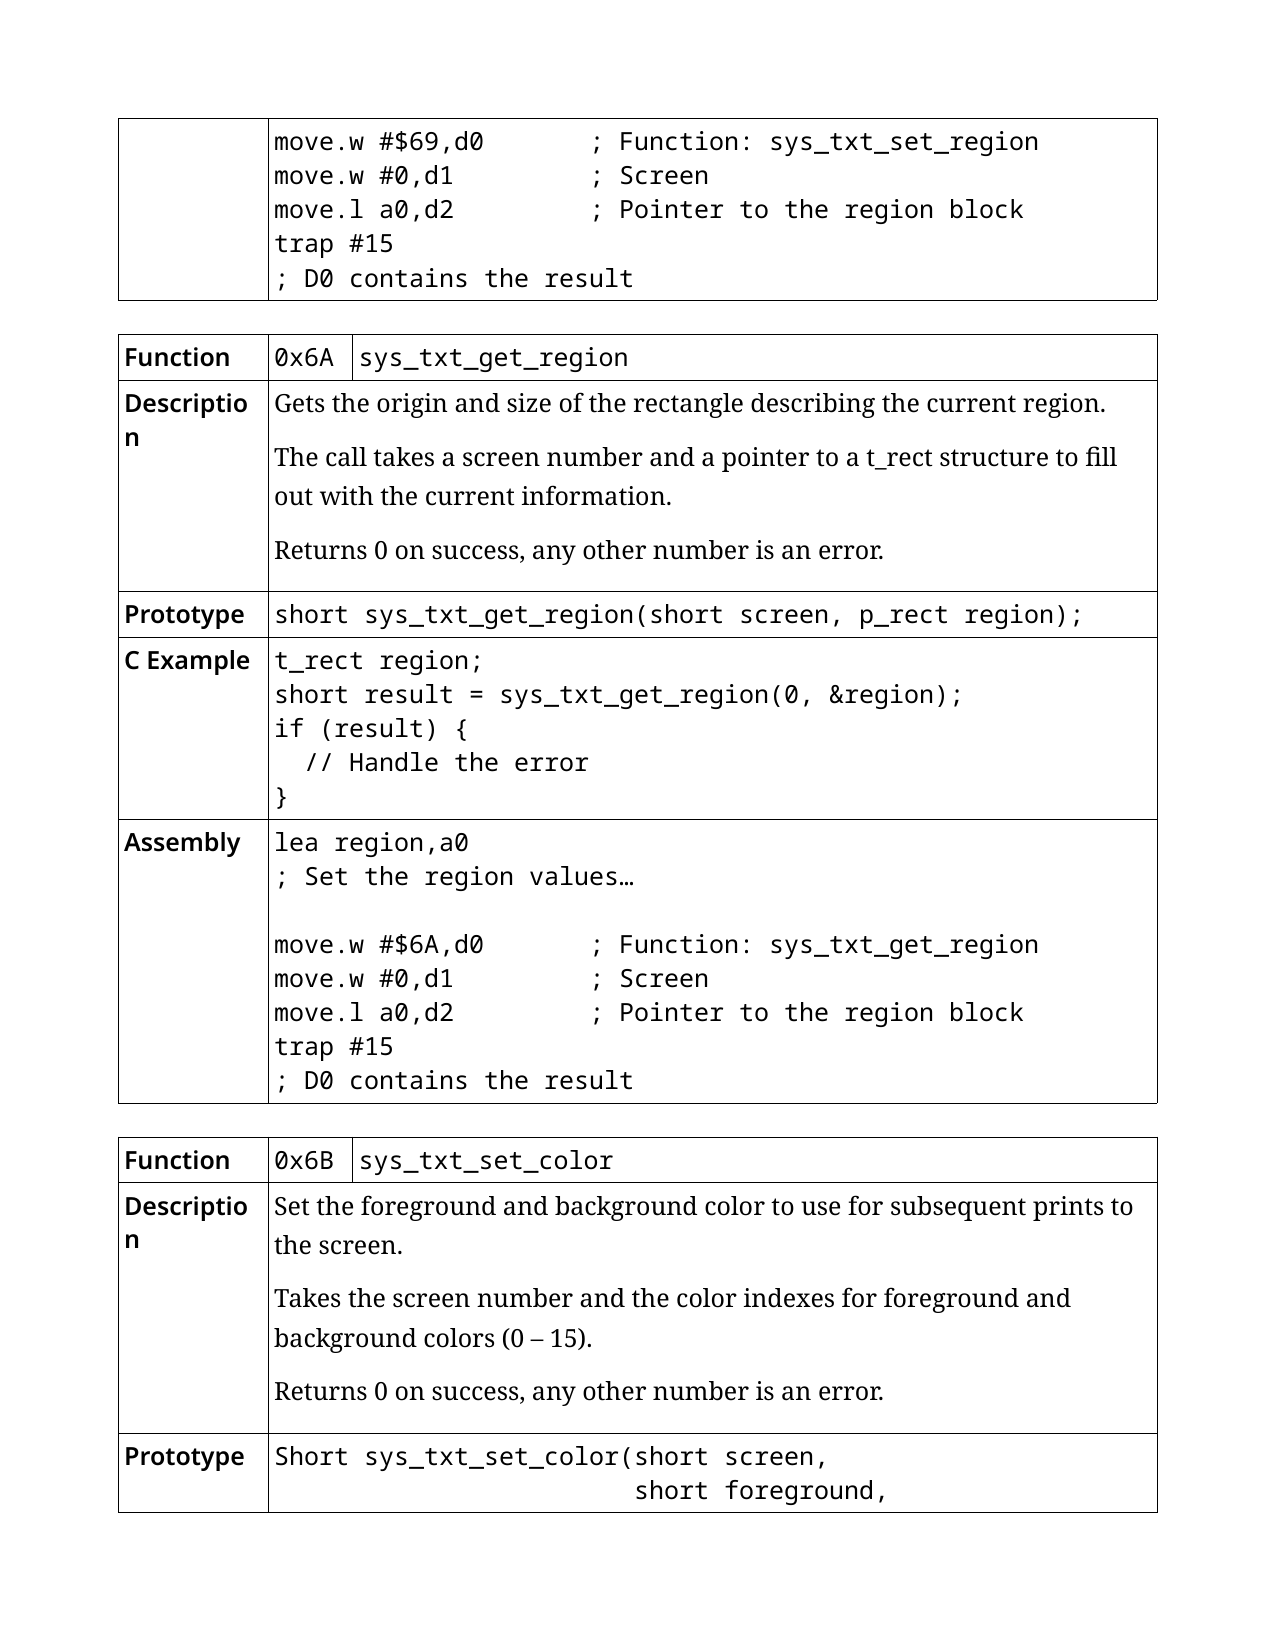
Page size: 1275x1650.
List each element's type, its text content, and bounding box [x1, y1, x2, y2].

table_header sys_txt_set_color [353, 1138, 1157, 1182]
table_cell Prototype [119, 1434, 268, 1512]
table_header Function [119, 1138, 268, 1182]
table_cell Description [119, 1183, 268, 1433]
table_header 0x6A [269, 335, 352, 380]
table_cell lea region,a0 ; Set the region values… move.w #$6A,d0 ; Function: sys_txt_get_region move.w #0,d1 ; Screen move.l a0,d2 ; Pointer to the region block trap #15 ; D0 contains the result [269, 820, 1157, 1102]
table_cell Description [119, 381, 268, 591]
table_cell move.w #$69,d0 ; Function: sys_txt_set_region move.w #0,d1 ; Screen move.l a0,d2 ; Pointer to the region block trap #15 ; D0 contains the result [269, 119, 1157, 300]
table_cell Assembly [119, 820, 268, 1102]
table_header Function [119, 335, 268, 380]
table_header 0x6B [269, 1138, 352, 1182]
table_cell short sys_txt_get_region(short screen, p_rect region); [269, 592, 1157, 637]
table_cell Prototype [119, 592, 268, 637]
table_header sys_txt_get_region [353, 335, 1157, 380]
table_cell C Example [119, 638, 268, 818]
table_cell Short sys_txt_set_color(short screen, short foreground, [269, 1434, 1157, 1512]
table_cell t_rect region; short result = sys_txt_get_region(0, &region); if (result) { // Handle the error } [269, 638, 1157, 818]
table_cell Gets the origin and size of the rectangle describing the current region. The call takes a screen number and a pointer to a t_rect structure to fill out with the current information. Returns 0 on success, any other number is an error. [269, 381, 1157, 591]
table_cell Set the foreground and background color to use for subsequent prints to the screen. Takes the screen number and the color indexes for foreground and background colors (0 – 15). Returns 0 on success, any other number is an error. [269, 1183, 1157, 1433]
table_cell [119, 119, 268, 300]
